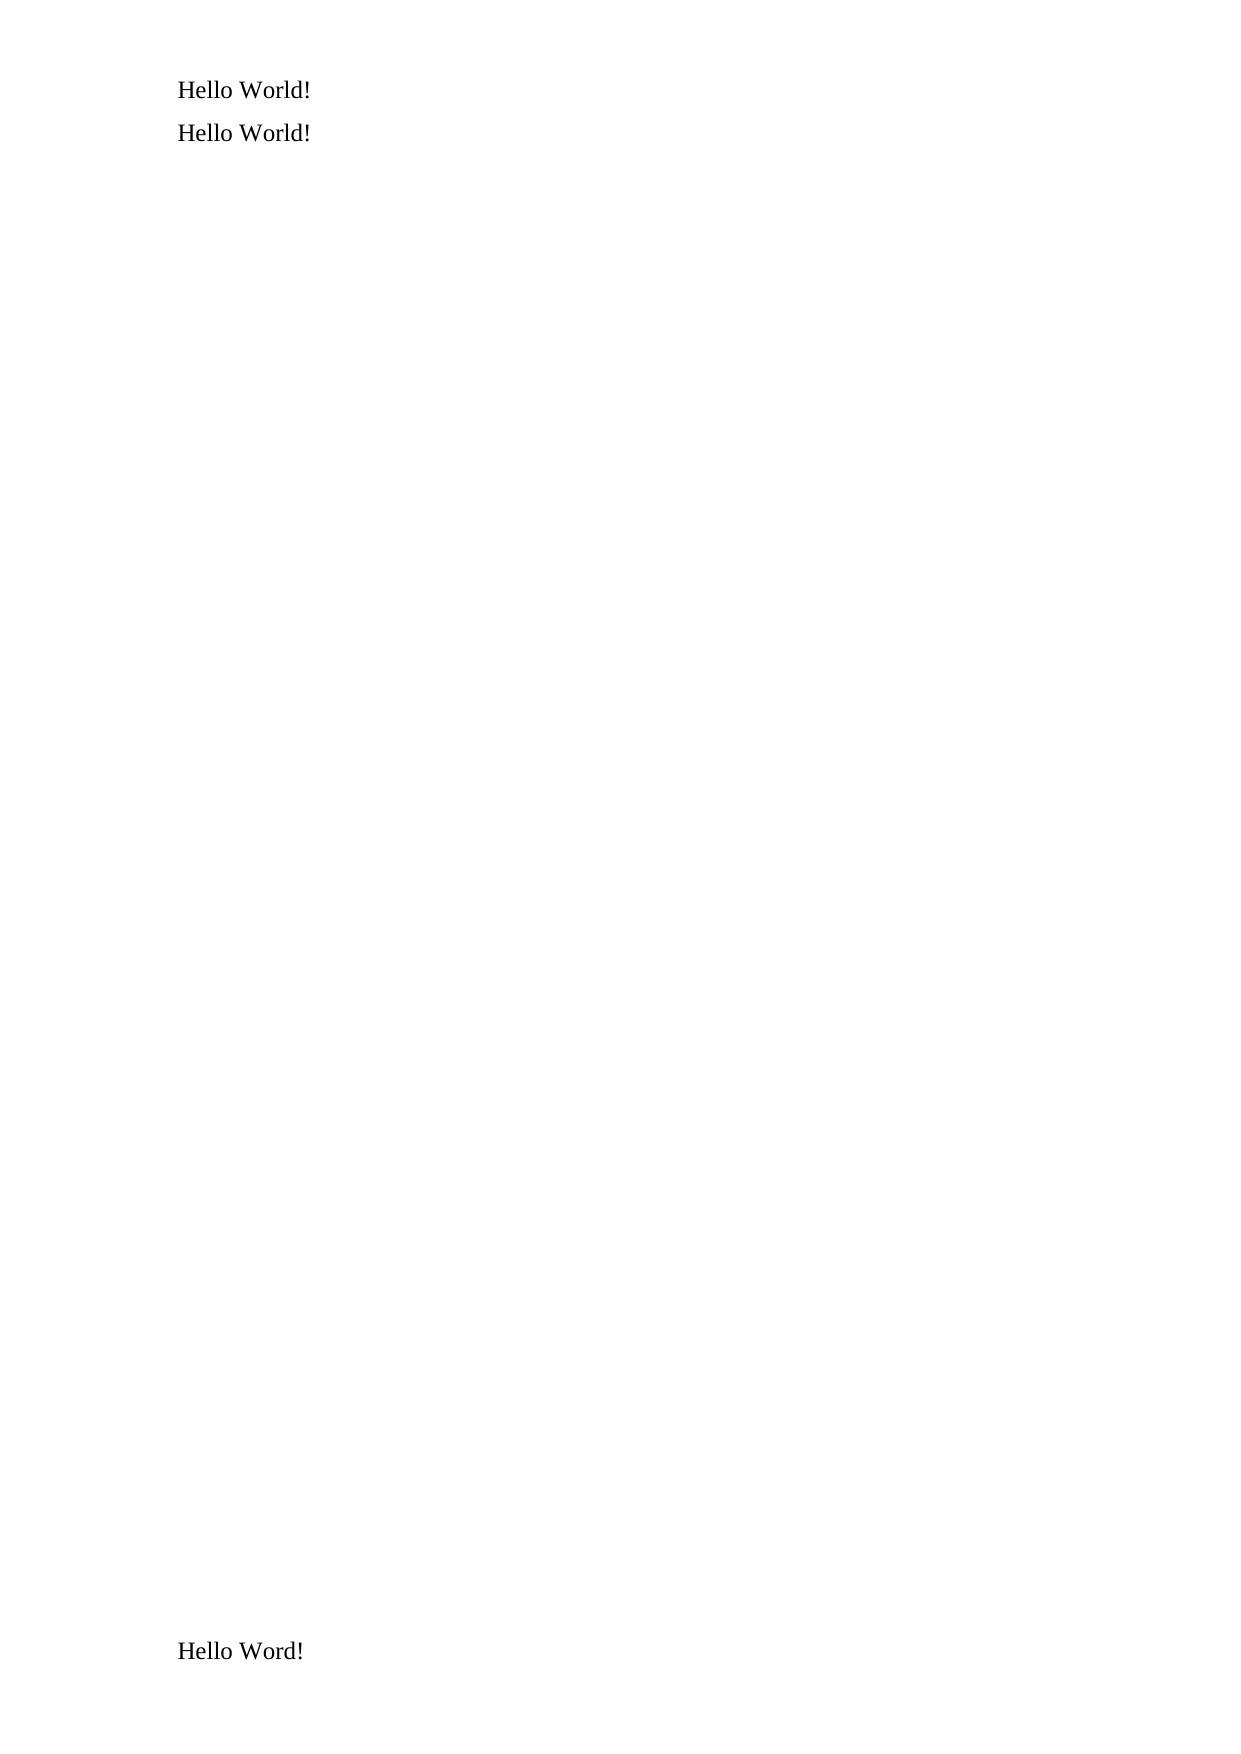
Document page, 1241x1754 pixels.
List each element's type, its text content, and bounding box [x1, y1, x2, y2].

text Hello World! [177, 118, 1152, 147]
